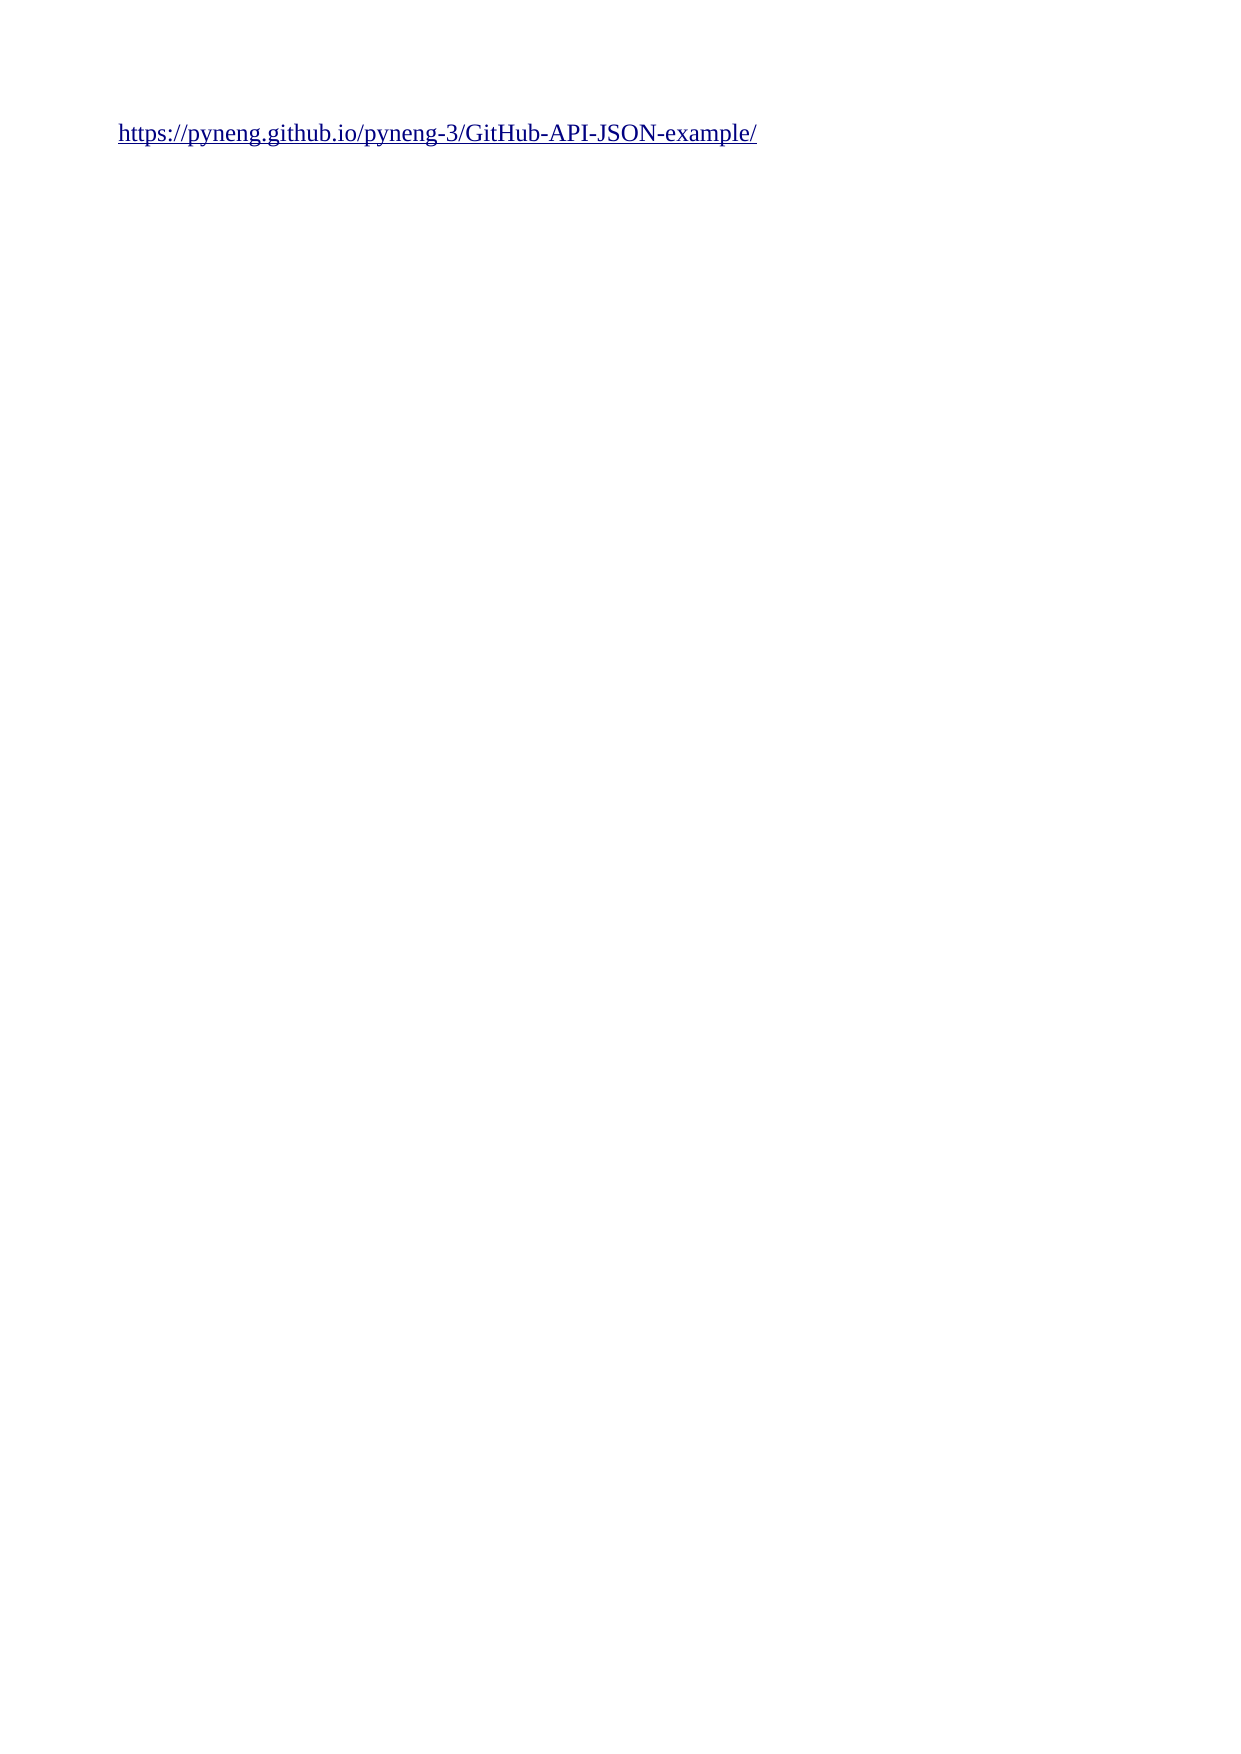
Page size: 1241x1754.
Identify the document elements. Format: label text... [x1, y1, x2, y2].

text https://pyneng.github.io/pyneng-3/GitHub-API-JSON-example/ [118, 118, 1122, 147]
